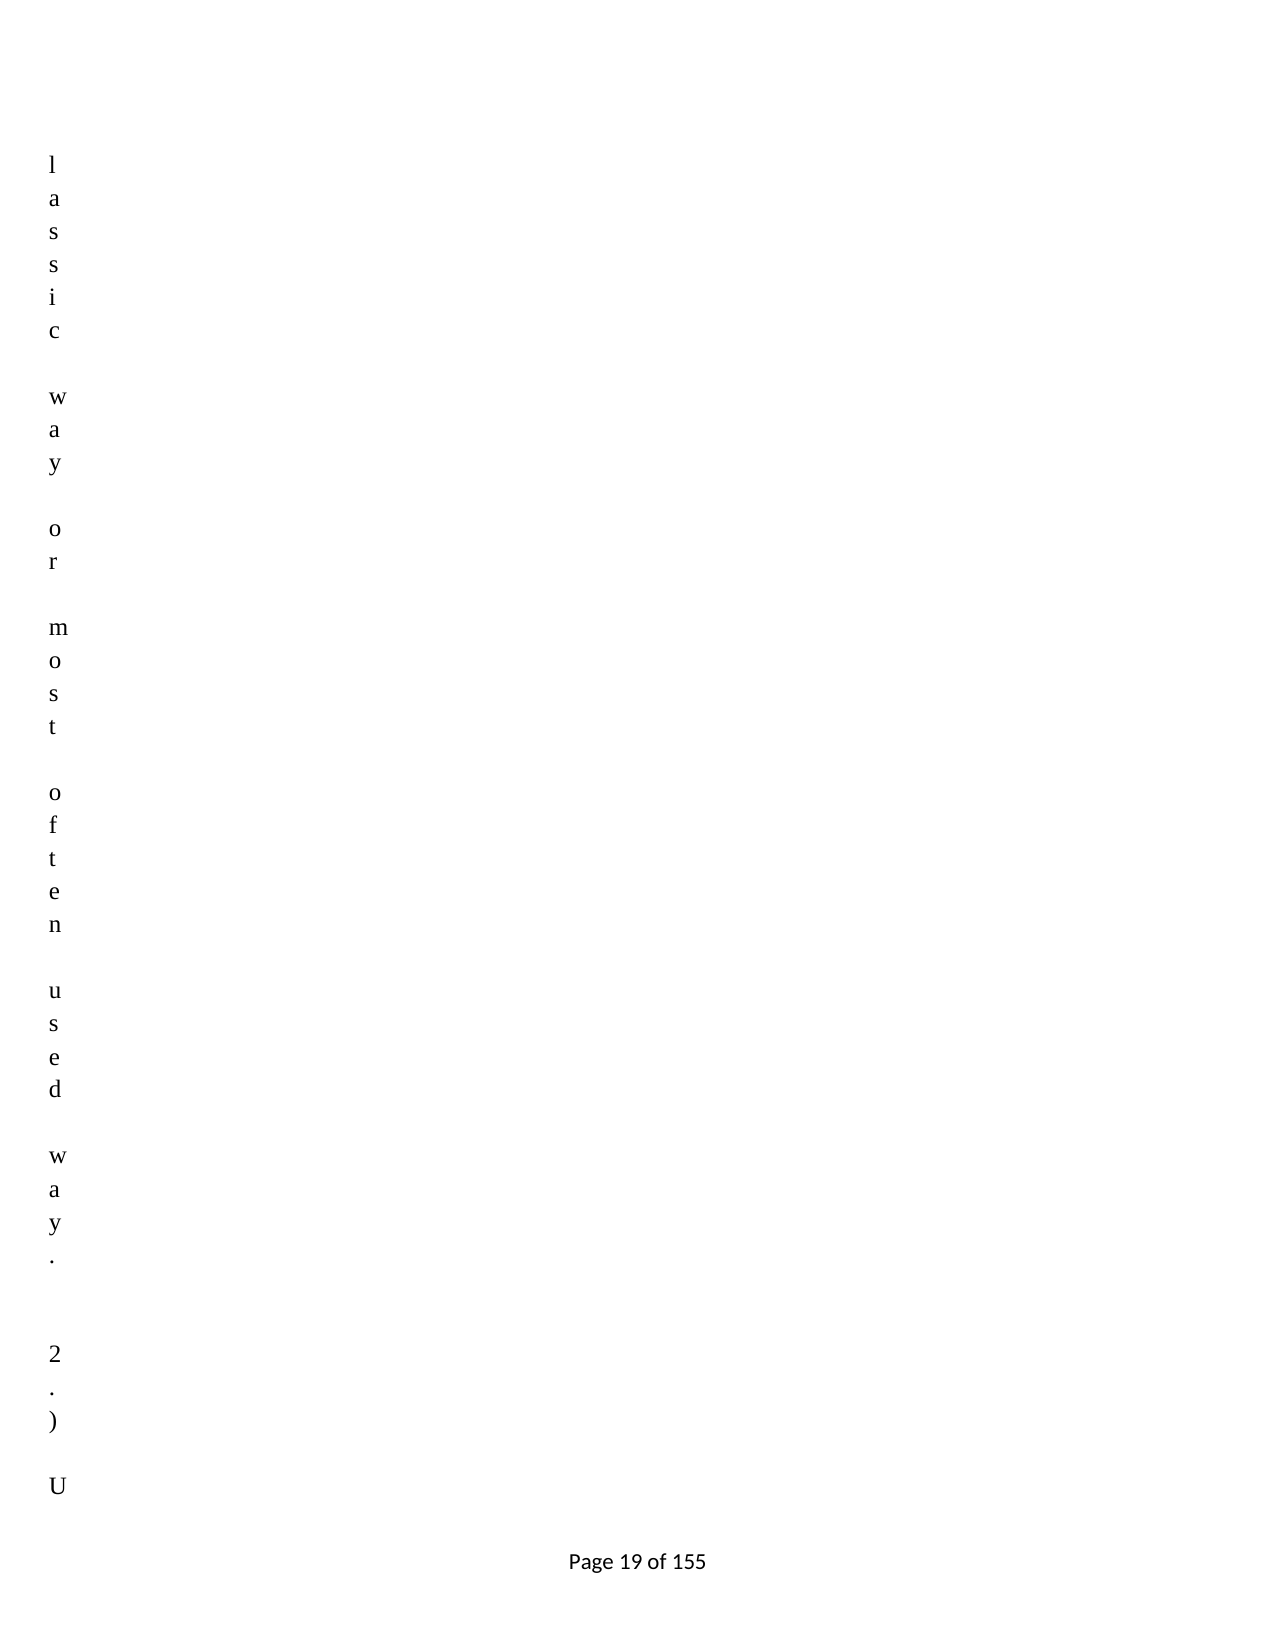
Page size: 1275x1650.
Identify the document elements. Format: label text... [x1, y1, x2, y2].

table_cell lassic way or most often used way. 2.) U [38, 150, 294, 1499]
table_cell [809, 150, 1066, 1499]
table_cell [1066, 150, 1275, 1499]
table_cell [295, 150, 551, 1499]
table_cell [551, 150, 808, 1499]
